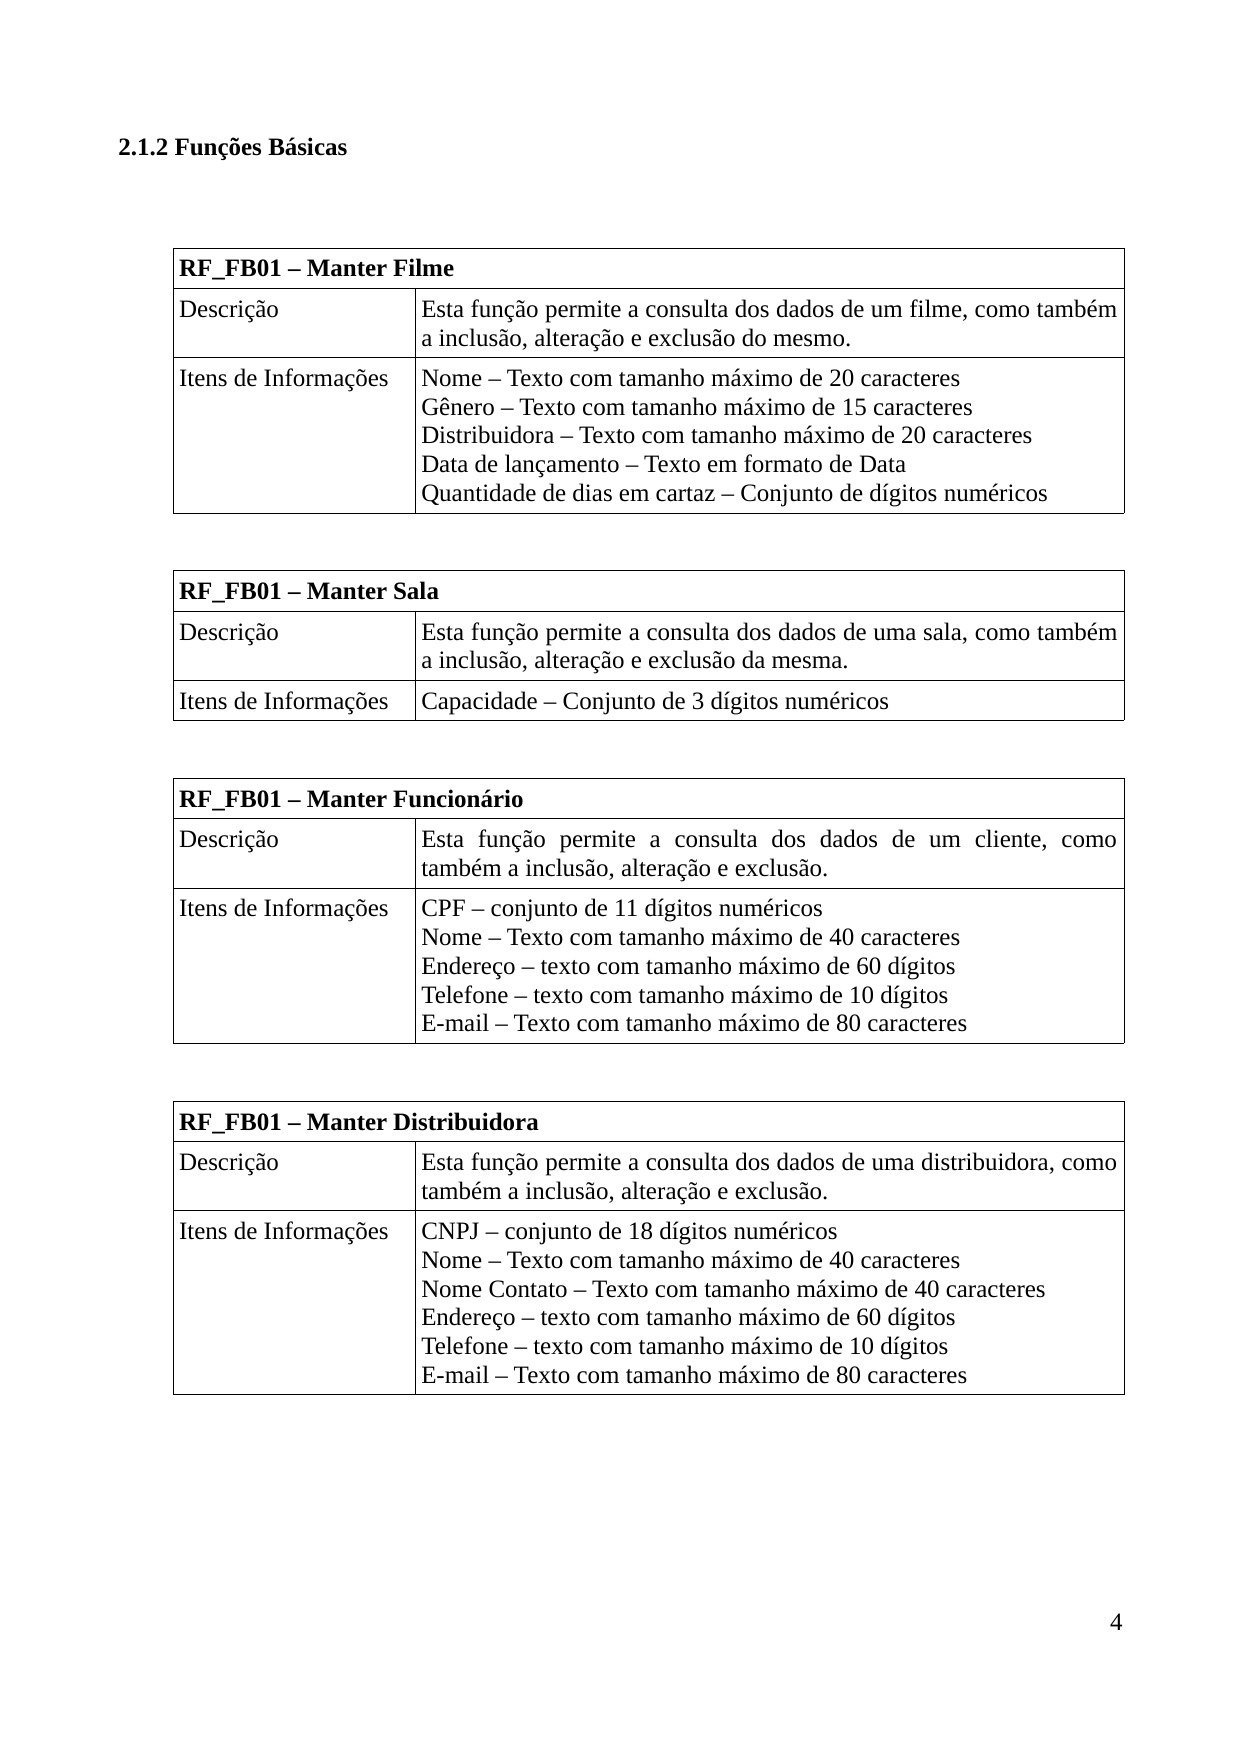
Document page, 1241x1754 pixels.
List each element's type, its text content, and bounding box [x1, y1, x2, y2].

table_cell Itens de Informações [174, 358, 415, 512]
text 2.1.2 Funções Básicas [118, 132, 1122, 161]
table_cell CPF – conjunto de 11 dígitos numéricos Nome – Texto com tamanho máximo de 40 caracteres Endereço – texto com tamanho máximo de 60 dígitos Telefone – texto com tamanho máximo de 10 dígitos E-mail – Texto com tamanho máximo de 80 caracteres [416, 889, 1124, 1043]
table_cell Descrição [174, 1142, 415, 1210]
table_cell Itens de Informações [174, 681, 415, 720]
table_cell Descrição [174, 612, 415, 680]
table_cell Descrição [174, 819, 415, 887]
table_cell Esta função permite a consulta dos dados de uma sala, como também a inclusão, alteração e exclusão da mesma. [416, 612, 1124, 680]
table_cell Itens de Informações [174, 1211, 415, 1394]
table_header RF_FB01 – Manter Filme [174, 249, 1124, 288]
table_header RF_FB01 – Manter Funcionário [174, 779, 1124, 818]
table_cell Nome – Texto com tamanho máximo de 20 caracteres Gênero – Texto com tamanho máximo de 15 caracteres Distribuidora – Texto com tamanho máximo de 20 caracteres Data de lançamento – Texto em formato de Data Quantidade de dias em cartaz – Conjunto de dígitos numéricos [416, 358, 1124, 512]
table_cell Descrição [174, 289, 415, 357]
table_cell Itens de Informações [174, 889, 415, 1043]
table_cell Esta função permite a consulta dos dados de uma distribuidora, como também a inclusão, alteração e exclusão. [416, 1142, 1124, 1210]
table_header RF_FB01 – Manter Distribuidora [174, 1102, 1124, 1141]
table_cell Esta função permite a consulta dos dados de um cliente, como também a inclusão, alteração e exclusão. [416, 819, 1124, 887]
table_header RF_FB01 – Manter Sala [174, 571, 1124, 611]
table_cell Esta função permite a consulta dos dados de um filme, como também a inclusão, alteração e exclusão do mesmo. [416, 289, 1124, 357]
table_cell CNPJ – conjunto de 18 dígitos numéricos Nome – Texto com tamanho máximo de 40 caracteres Nome Contato – Texto com tamanho máximo de 40 caracteres Endereço – texto com tamanho máximo de 60 dígitos Telefone – texto com tamanho máximo de 10 dígitos E-mail – Texto com tamanho máximo de 80 caracteres [416, 1211, 1124, 1394]
table_cell Capacidade – Conjunto de 3 dígitos numéricos [416, 681, 1124, 720]
